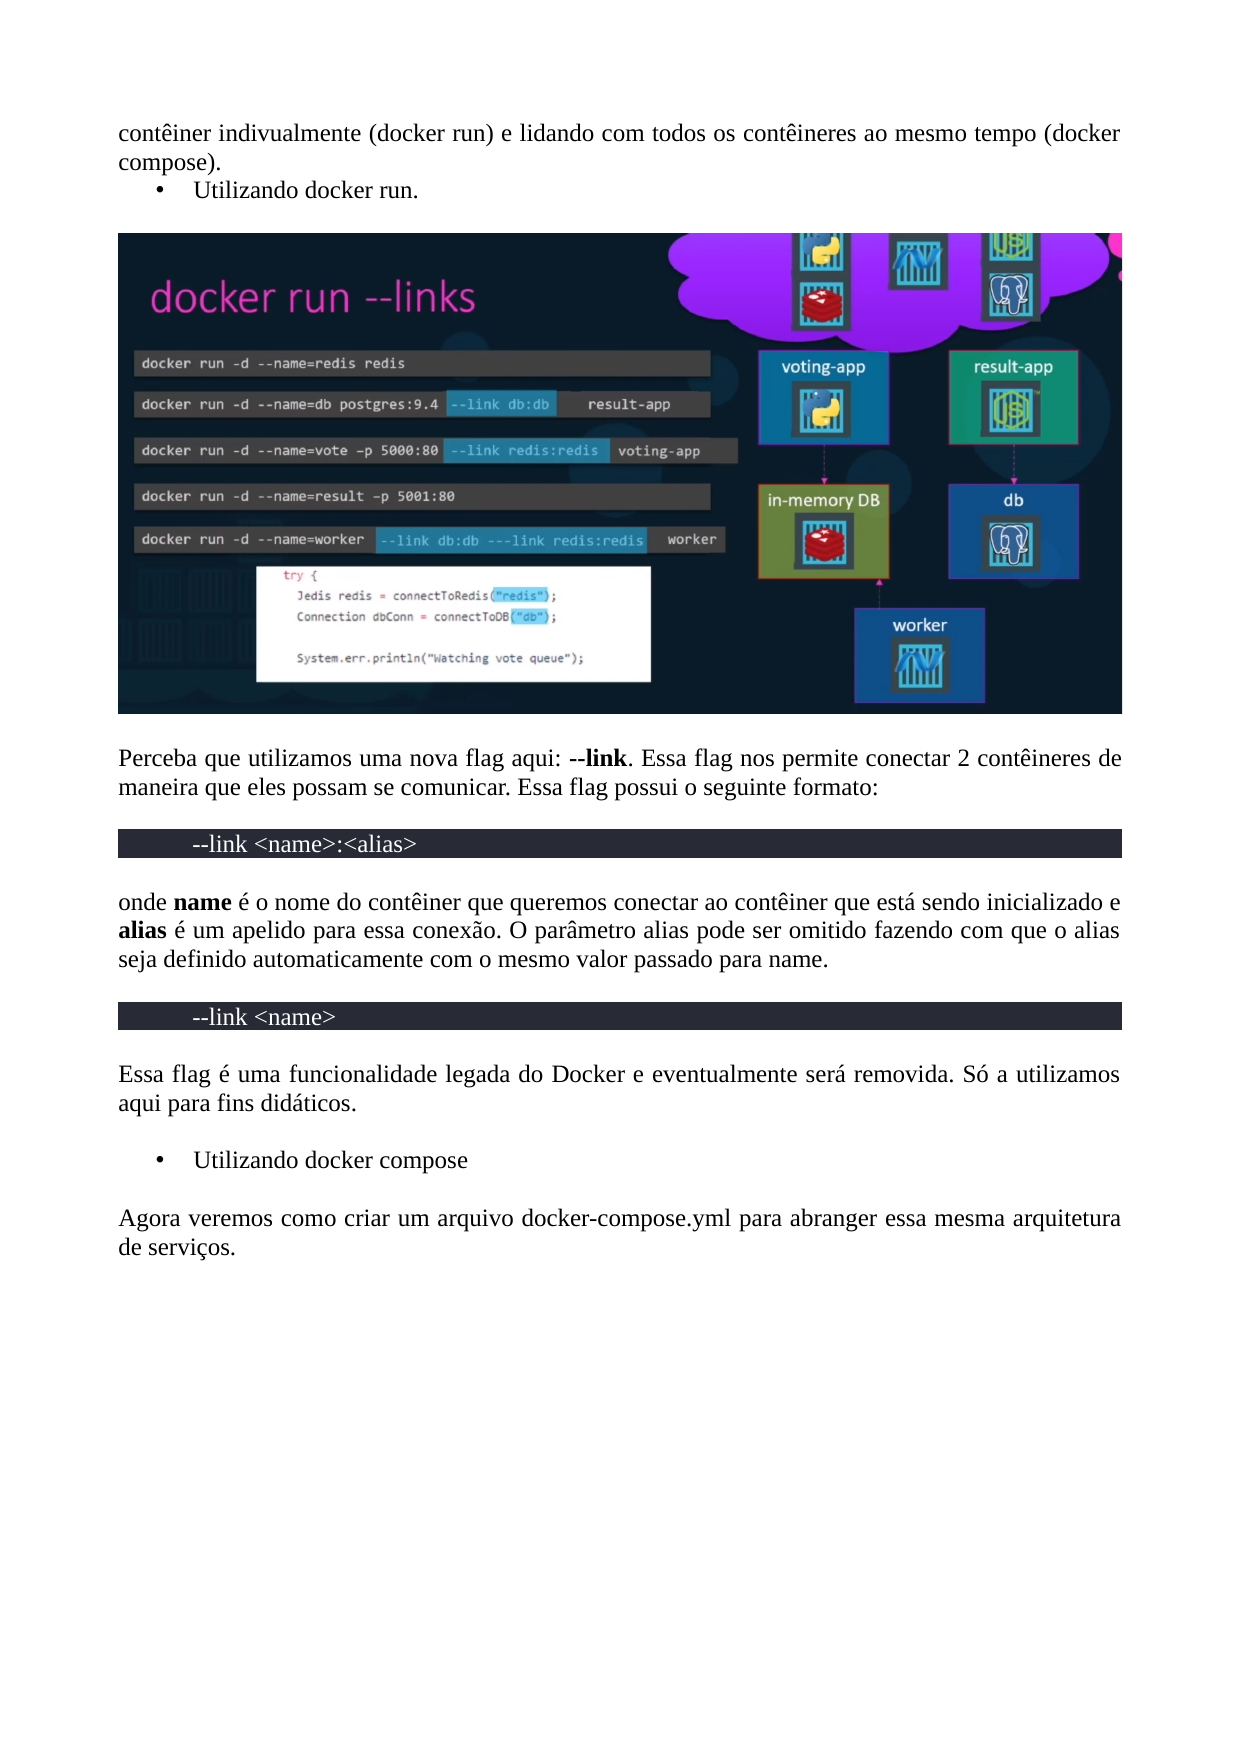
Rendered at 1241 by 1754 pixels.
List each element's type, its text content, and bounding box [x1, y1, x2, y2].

text --link <name>:<alias> [118, 829, 1122, 858]
text Agora veremos como criar um arquivo docker-compose.yml para abranger essa mesma arquitetura de serviços. [118, 1203, 1122, 1260]
list Utilizando docker compose [156, 1145, 1122, 1174]
text contêiner indivualmente (docker run) e lidando com todos os contêineres ao mesmo tempo (docker compose). [118, 118, 1122, 176]
text --link <name> [118, 1002, 1122, 1030]
text Essa flag é uma funcionalidade legada do Docker e eventualmente será removida. Só a utilizamos aqui para fins didáticos. [118, 1059, 1122, 1117]
picture [118, 233, 1123, 714]
text onde name é o nome do contêiner que queremos conectar ao contêiner que está sendo inicializado e alias é um apelido para essa conexão. O parâmetro alias pode ser omitido fazendo com que o alias seja definido automaticamente com o mesmo valor passado para name. [118, 887, 1122, 973]
list Utilizando docker run. [156, 176, 1122, 204]
text Perceba que utilizamos uma nova flag aqui: --link. Essa flag nos permite conectar 2 contêineres de maneira que eles possam se comunicar. Essa flag possui o seguinte formato: [118, 743, 1122, 800]
